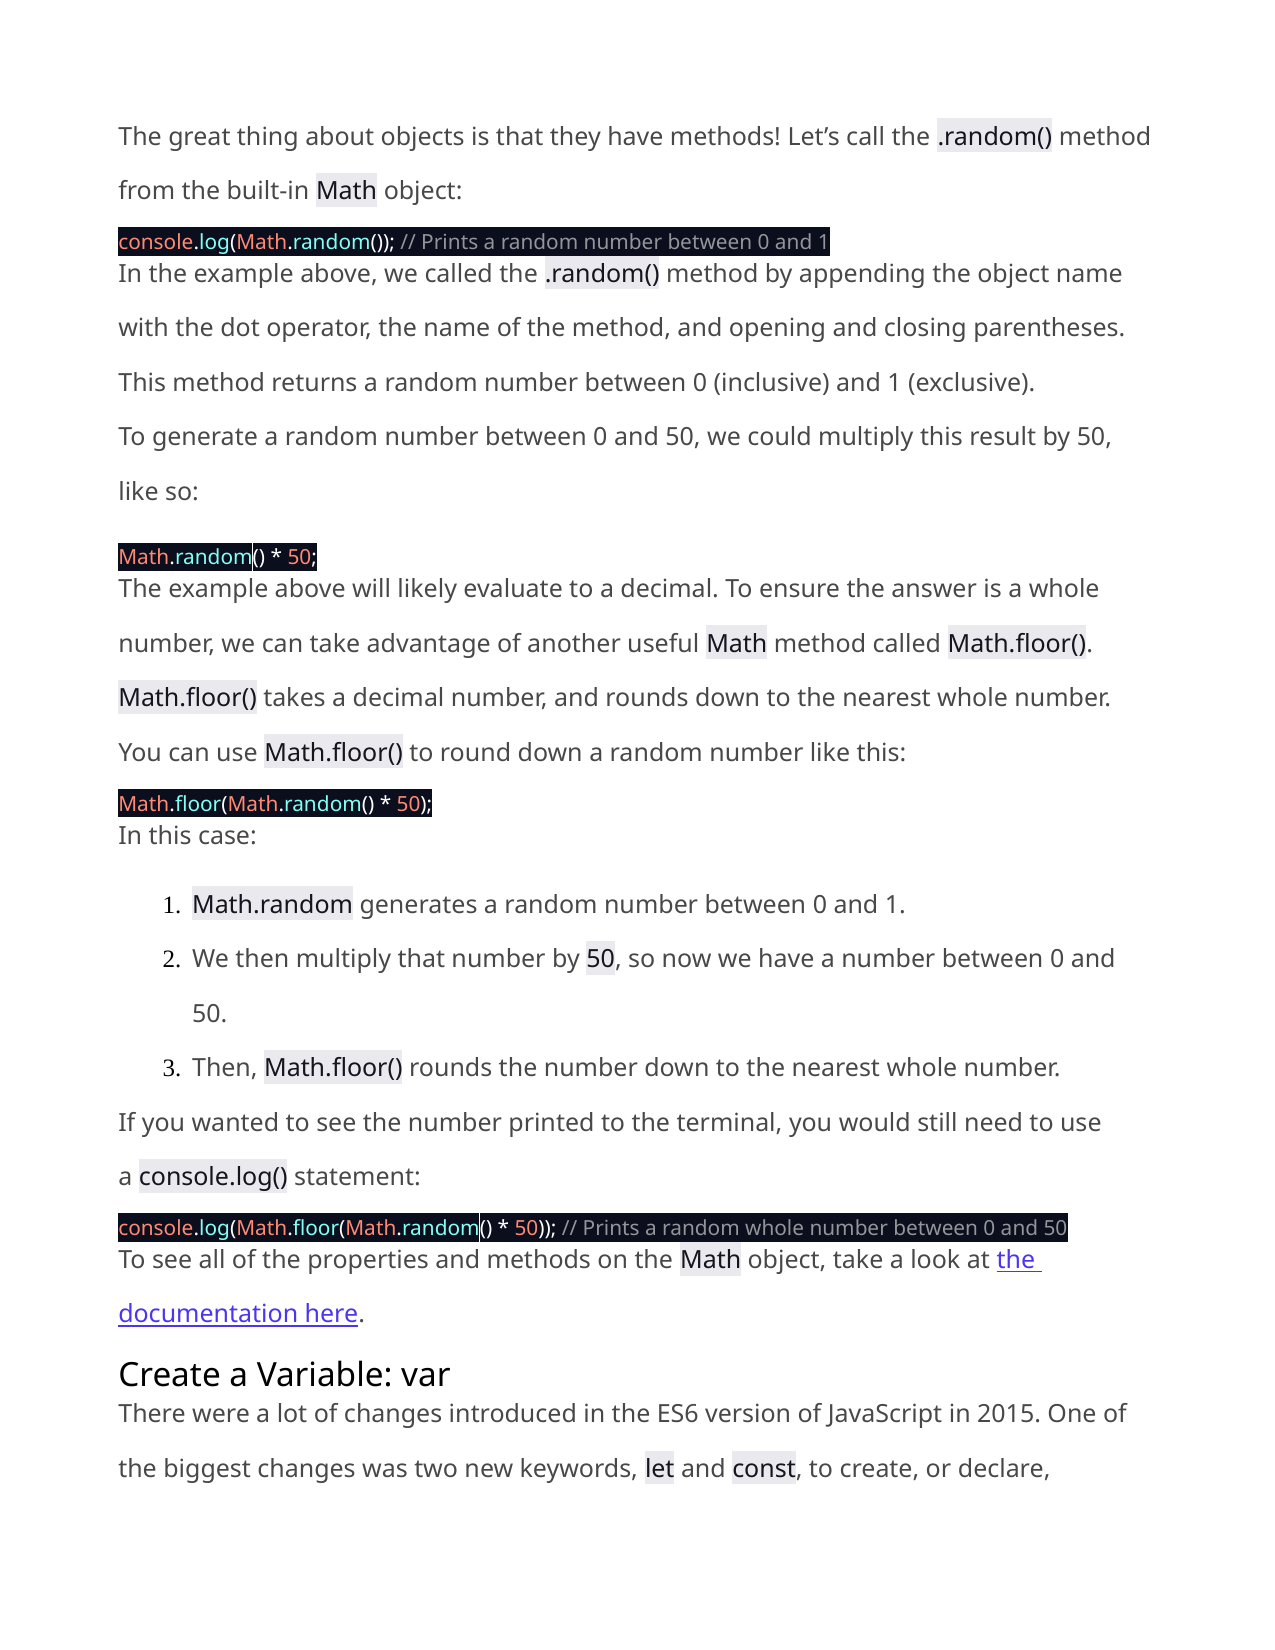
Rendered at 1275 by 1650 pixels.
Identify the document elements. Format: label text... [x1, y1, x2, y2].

text In the example above, we called the .random() method by appending the object name with the dot operator, the name of the method, and opening and closing parentheses. This method returns a random number between 0 (inclusive) and 1 (exclusive). [118, 256, 1157, 398]
list We then multiply that number by 50, so now we have a number between 0 and 50. [162, 941, 1157, 1029]
text Math.floor() takes a decimal number, and rounds down to the nearest whole number. You can use Math.floor() to round down a random number like this: [118, 680, 1157, 768]
text The example above will likely evaluate to a decimal. To ensure the answer is a whole number, we can take advantage of another useful Math method called Math.floor(). [118, 571, 1157, 659]
list Then, Math.floor() rounds the number down to the nearest whole number. [162, 1050, 1157, 1084]
text To see all of the properties and methods on the Math object, take a look at the documentation here. [118, 1242, 1157, 1330]
text The great thing about objects is that they have methods! Let’s call the .random() method from the built-in Math object: [118, 118, 1157, 207]
text Math.floor(Math.random() * 50); [118, 789, 1157, 817]
text Math.random() * 50; [118, 542, 1157, 571]
text To generate a random number between 0 and 50, we could multiply this result by 50, like so: [118, 419, 1157, 507]
text There were a lot of changes introduced in the ES6 version of JavaScript in 2015. One of the biggest changes was two new keywords, let and const, to create, or declare, [118, 1396, 1157, 1484]
list Math.random generates a random number between 0 and 1. [162, 886, 1157, 920]
text In this case: [118, 817, 1157, 851]
text console.log(Math.floor(Math.random() * 50)); // Prints a random whole number between 0 and 50 [118, 1213, 1157, 1242]
text If you wanted to see the number printed to the terminal, you would still need to use a console.log() statement: [118, 1104, 1157, 1193]
text console.log(Math.random()); // Prints a random number between 0 and 1 [118, 227, 1157, 256]
text Create a Variable: var [118, 1351, 1157, 1396]
